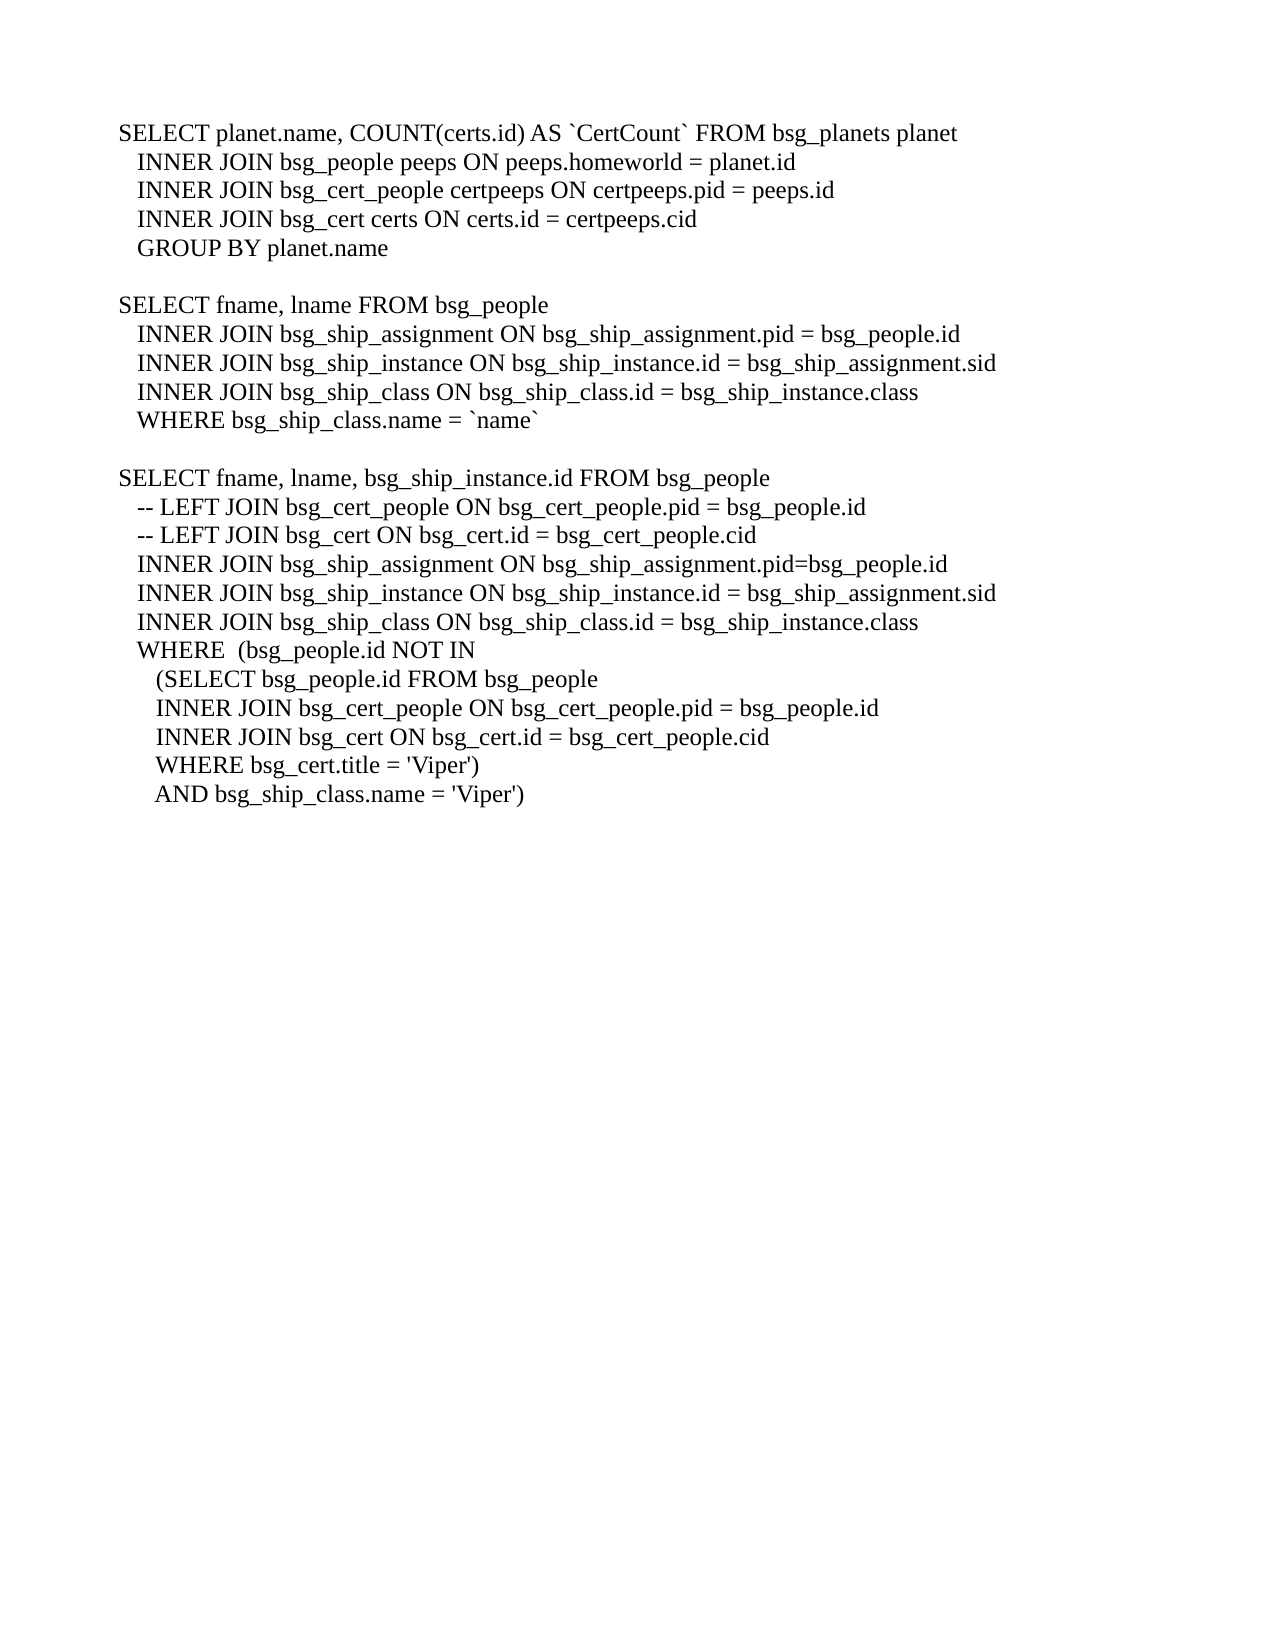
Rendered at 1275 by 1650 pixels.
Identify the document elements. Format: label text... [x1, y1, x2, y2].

text AND bsg_ship_class.name = 'Viper') [118, 779, 1157, 808]
text SELECT planet.name, COUNT(certs.id) AS `CertCount` FROM bsg_planets planet [118, 118, 1157, 147]
text SELECT fname, lname, bsg_ship_instance.id FROM bsg_people [118, 463, 1157, 492]
text INNER JOIN bsg_ship_instance ON bsg_ship_instance.id = bsg_ship_assignment.sid [118, 578, 1157, 607]
text WHERE (bsg_people.id NOT IN [118, 636, 1157, 664]
text INNER JOIN bsg_cert_people certpeeps ON certpeeps.pid = peeps.id [118, 176, 1157, 204]
text INNER JOIN bsg_cert_people ON bsg_cert_people.pid = bsg_people.id [118, 693, 1157, 722]
text INNER JOIN bsg_ship_instance ON bsg_ship_instance.id = bsg_ship_assignment.sid [118, 348, 1157, 377]
text INNER JOIN bsg_cert certs ON certs.id = certpeeps.cid [118, 204, 1157, 233]
text INNER JOIN bsg_people peeps ON peeps.homeworld = planet.id [118, 147, 1157, 176]
text SELECT fname, lname FROM bsg_people [118, 291, 1157, 319]
text -- LEFT JOIN bsg_cert_people ON bsg_cert_people.pid = bsg_people.id [118, 492, 1157, 521]
text INNER JOIN bsg_cert ON bsg_cert.id = bsg_cert_people.cid [118, 722, 1157, 751]
text INNER JOIN bsg_ship_assignment ON bsg_ship_assignment.pid=bsg_people.id [118, 549, 1157, 578]
text WHERE bsg_ship_class.name = `name` [118, 406, 1157, 434]
text INNER JOIN bsg_ship_assignment ON bsg_ship_assignment.pid = bsg_people.id [118, 319, 1157, 348]
text INNER JOIN bsg_ship_class ON bsg_ship_class.id = bsg_ship_instance.class [118, 607, 1157, 636]
text -- LEFT JOIN bsg_cert ON bsg_cert.id = bsg_cert_people.cid [118, 521, 1157, 549]
text INNER JOIN bsg_ship_class ON bsg_ship_class.id = bsg_ship_instance.class [118, 377, 1157, 406]
text (SELECT bsg_people.id FROM bsg_people [118, 664, 1157, 693]
text GROUP BY planet.name [118, 233, 1157, 262]
text WHERE bsg_cert.title = 'Viper') [118, 751, 1157, 779]
